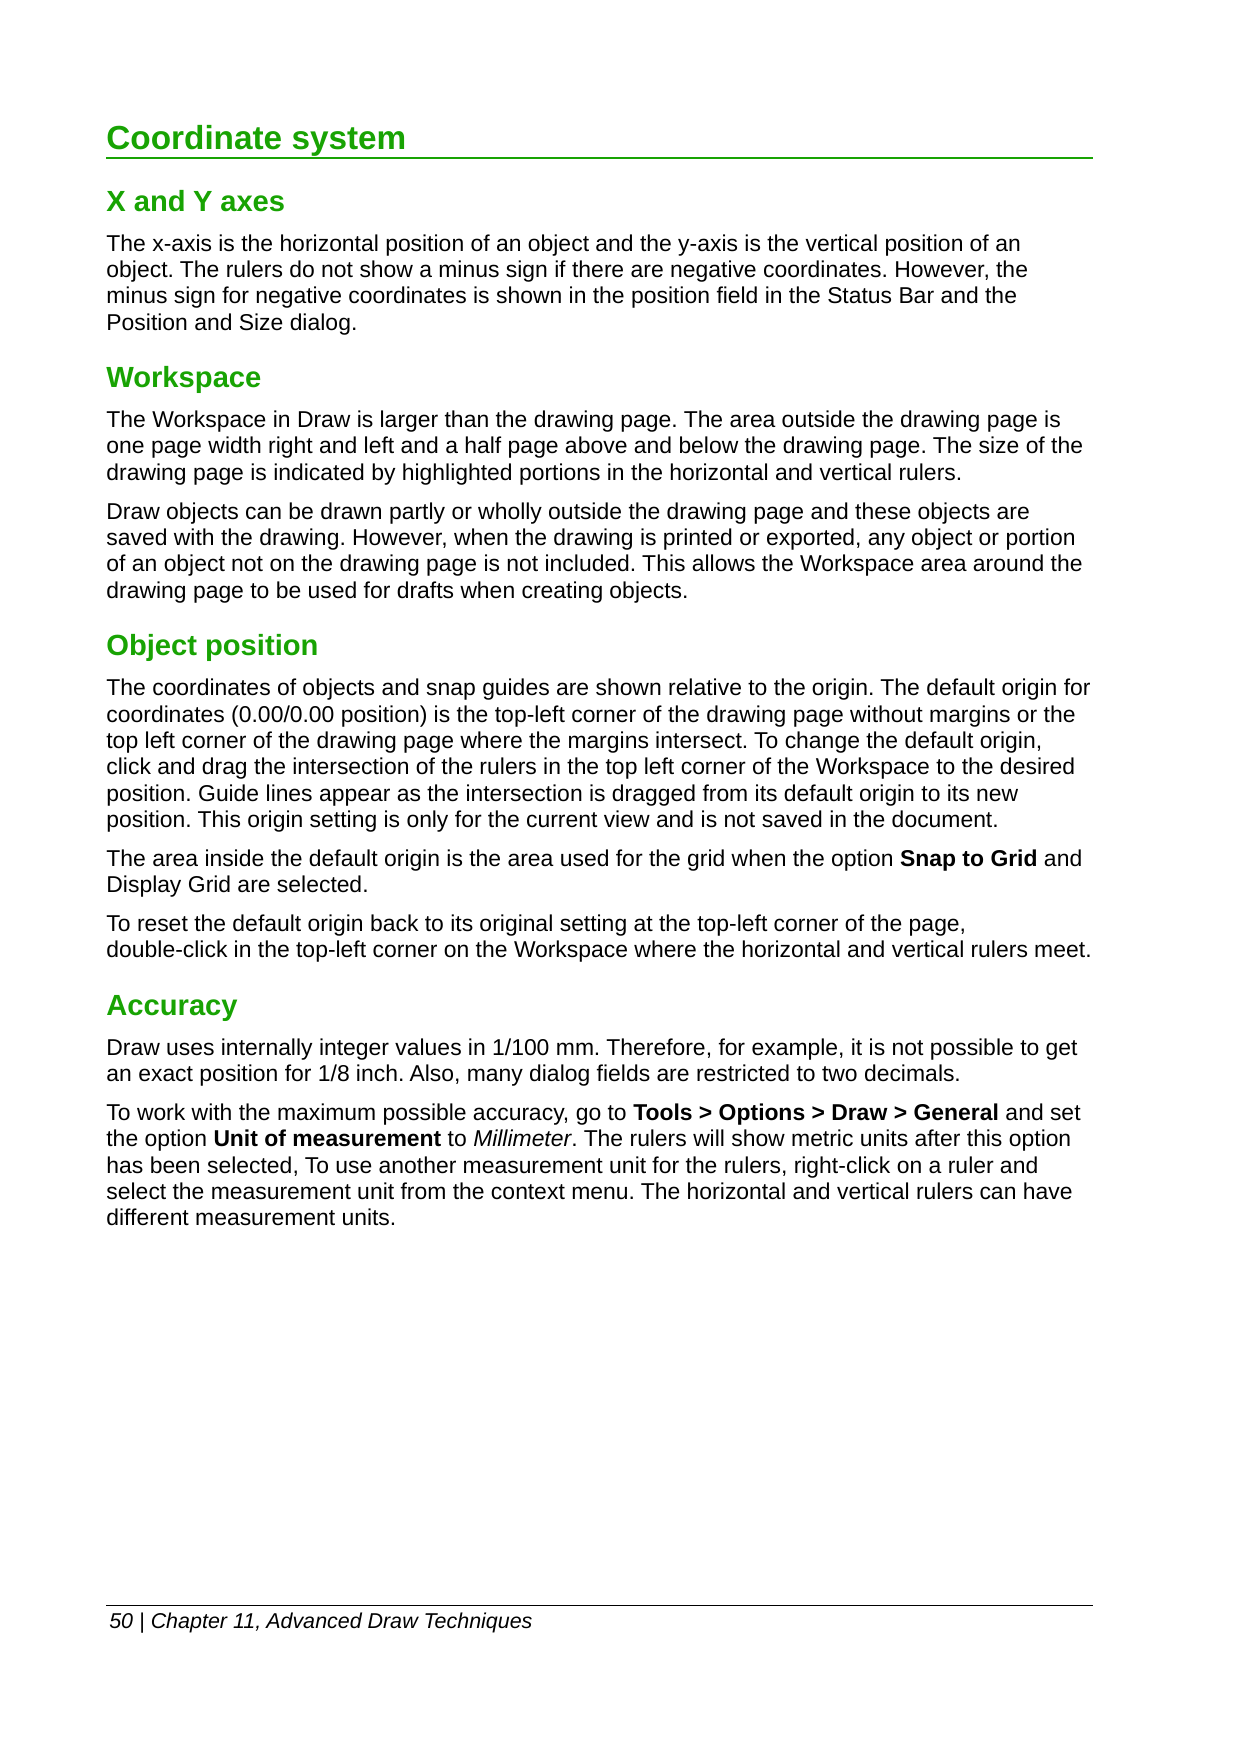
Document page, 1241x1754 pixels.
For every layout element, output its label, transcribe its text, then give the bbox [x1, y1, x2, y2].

text Draw uses internally integer values in 1/100 mm. Therefore, for example, it is not possible to get an exact position for 1/8 inch. Also, many dialog fields are restricted to two decimals. [106, 1034, 1093, 1086]
text To reset the default origin back to its original setting at the top-left corner of the page, double‑click in the top-left corner on the Workspace where the horizontal and vertical rulers meet. [106, 910, 1093, 963]
text The x-axis is the horizontal position of an object and the y-axis is the vertical position of an object. The rulers do not show a minus sign if there are negative coordinates. However, the minus sign for negative coordinates is shown in the position field in the Status Bar and the Position and Size dialog. [106, 230, 1093, 335]
subtitle Workspace [106, 360, 1093, 394]
text To work with the maximum possible accuracy, go to Tools > Options > Draw > General and set the option Unit of measurement to Millimeter. The rulers will show metric units after this option has been selected, To use another measurement unit for the rulers, right-click on a ruler and select the measurement unit from the context menu. The horizontal and vertical rulers can have different measurement units. [106, 1099, 1093, 1231]
text Draw objects can be drawn partly or wholly outside the drawing page and these objects are saved with the drawing. However, when the drawing is printed or exported, any object or portion of an object not on the drawing page is not included. This allows the Workspace area around the drawing page to be used for drafts when creating objects. [106, 498, 1093, 603]
subtitle Coordinate system [106, 118, 1093, 157]
text The Workspace in Draw is larger than the drawing page. The area outside the drawing page is one page width right and left and a half page above and below the drawing page. The size of the drawing page is indicated by highlighted portions in the horizontal and vertical rulers. [106, 406, 1093, 485]
text The coordinates of objects and snap guides are shown relative to the origin. The default origin for coordinates (0.00/0.00 position) is the top-left corner of the drawing page without margins or the top left corner of the drawing page where the margins intersect. To change the default origin, click and drag the intersection of the rulers in the top left corner of the Workspace to the desired position. Guide lines appear as the intersection is dragged from its default origin to its new position. This origin setting is only for the current view and is not saved in the document. [106, 674, 1093, 832]
text The area inside the default origin is the area used for the grid when the option Snap to Grid and Display Grid are selected. [106, 845, 1093, 897]
subtitle Object position [106, 628, 1093, 662]
subtitle X and Y axes [106, 184, 1093, 217]
subtitle Accuracy [106, 988, 1093, 1021]
